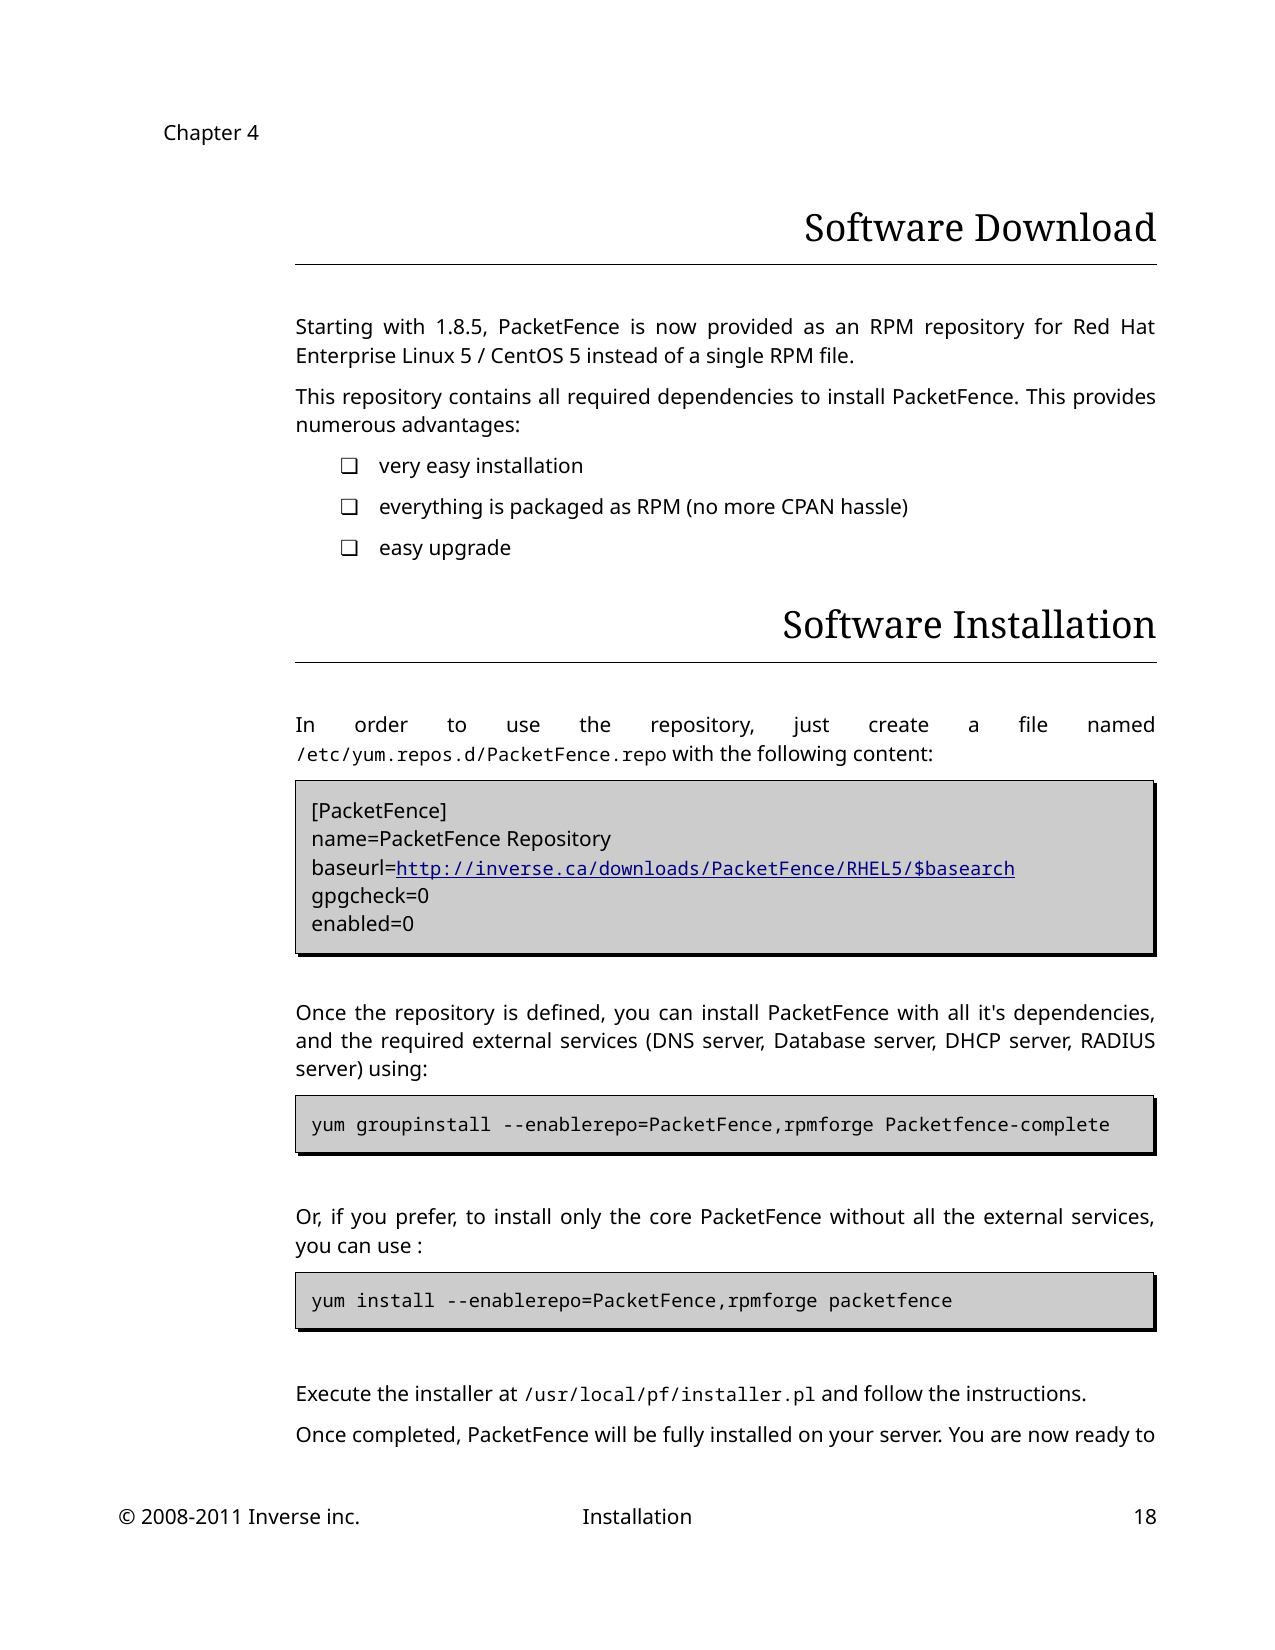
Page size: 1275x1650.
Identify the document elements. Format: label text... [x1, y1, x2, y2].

text yum groupinstall --enablerepo=PacketFence,rpmforge Packetfence-complete [296, 1096, 1153, 1152]
text Once completed, PacketFence will be fully installed on your server. You are now ready to [295, 1420, 1157, 1448]
text Starting with 1.8.5, PacketFence is now provided as an RPM repository for Red Hat Enterprise Linux 5 / CentOS 5 instead of a single RPM file. [295, 312, 1157, 369]
subtitle Software Download [295, 201, 1157, 264]
text [PacketFence] name=PacketFence Repository baseurl=http://inverse.ca/downloads/PacketFence/RHEL5/$basearch gpgcheck=0 [296, 781, 1153, 894]
text enabled=0 [296, 894, 1153, 953]
text Once the repository is defined, you can install PacketFence with all it's dependencies, and the required external services (DNS server, Database server, DHCP server, RADIUS server) using: [295, 998, 1157, 1083]
text This repository contains all required dependencies to install PacketFence. This provides numerous advantages: [295, 382, 1157, 439]
text yum install --enablerepo=PacketFence,rpmforge packetfence [296, 1273, 1153, 1328]
text Or, if you prefer, to install only the core PacketFence without all the external services, you can use : [295, 1202, 1157, 1259]
list ❏ very easy installation [340, 451, 1157, 480]
subtitle Software Installation [295, 599, 1157, 662]
text In order to use the repository, just create a file named /etc/yum.repos.d/PacketFence.repo with the following content: [295, 711, 1157, 767]
list ❏ easy upgrade [340, 533, 1157, 562]
list ❏ everything is packaged as RPM (no more CPAN hassle) [340, 492, 1157, 521]
text Execute the installer at /usr/local/pf/installer.pl and follow the instructions. [295, 1379, 1157, 1407]
